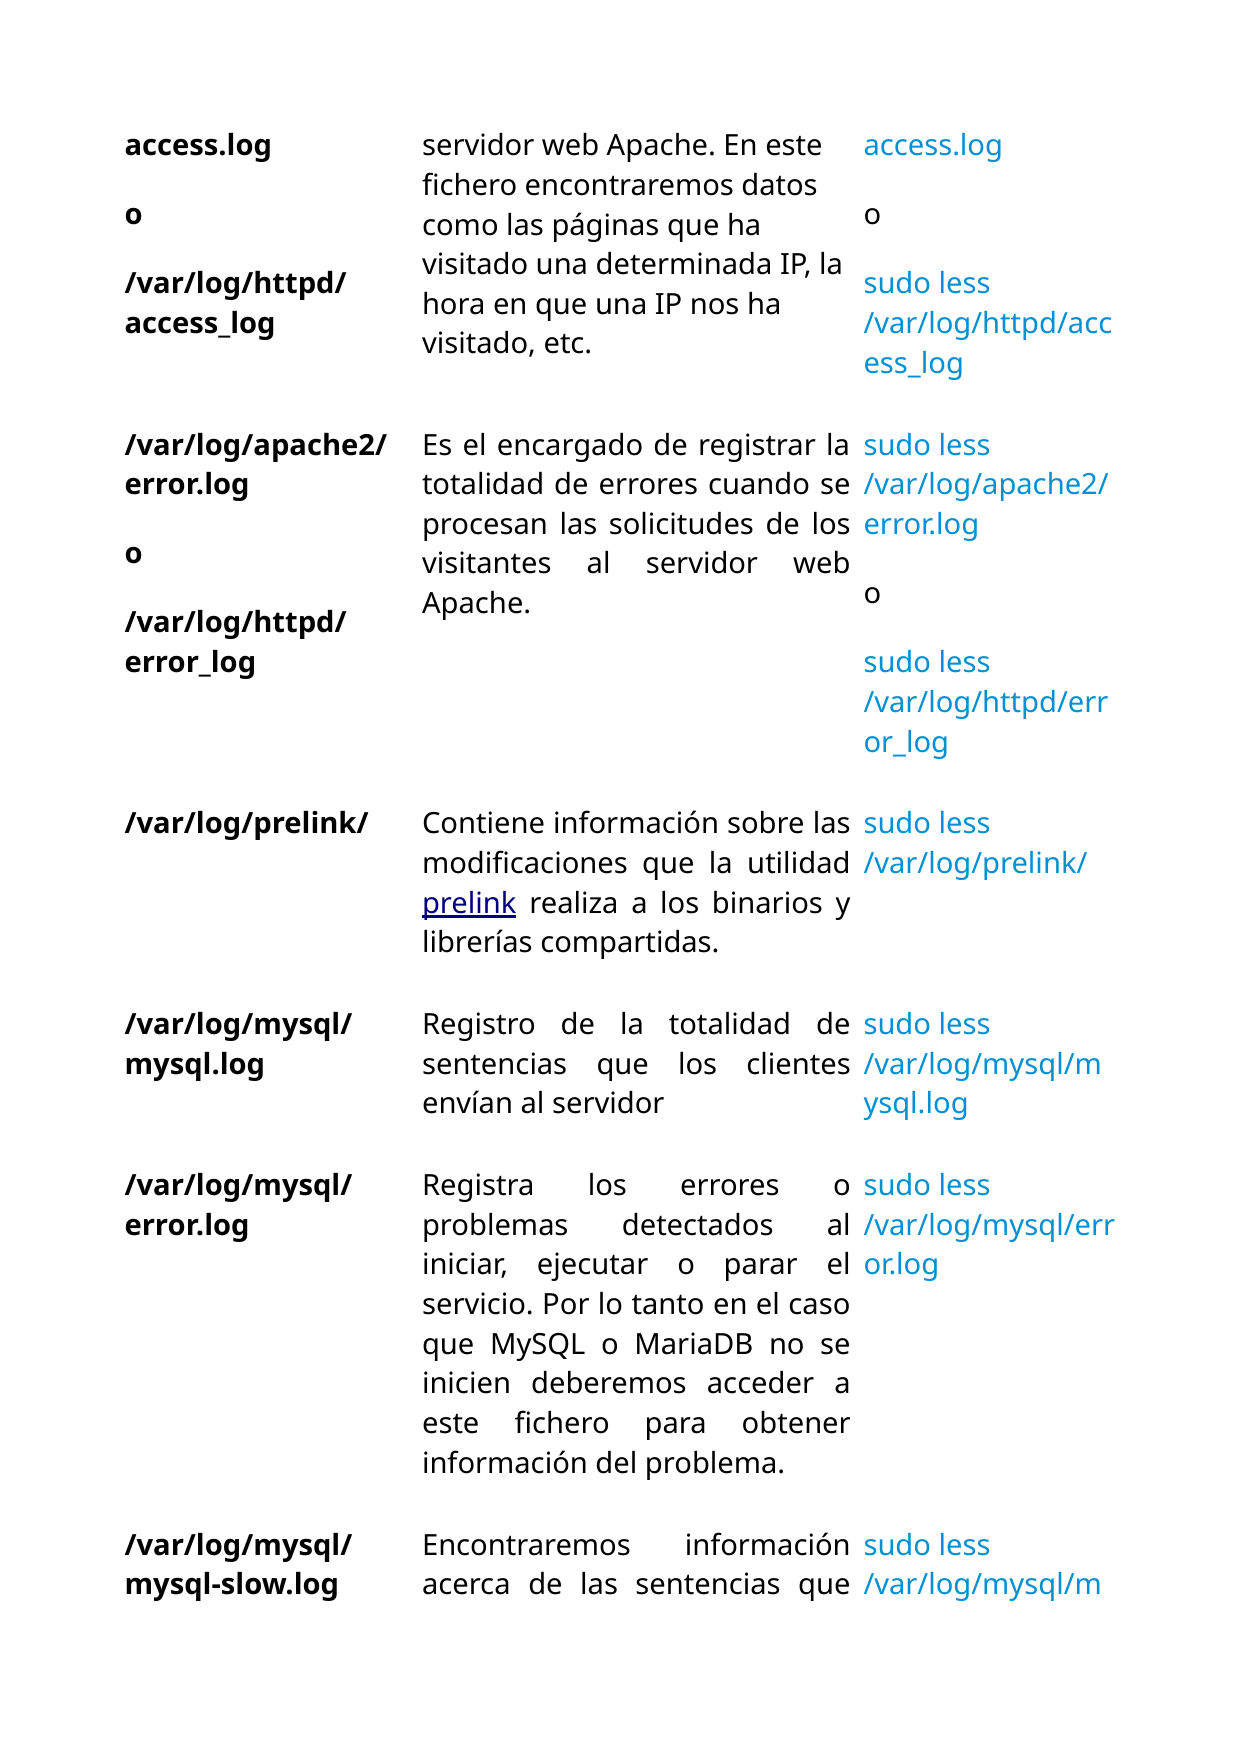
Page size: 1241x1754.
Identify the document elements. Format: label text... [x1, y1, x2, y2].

table_cell sudo less /var/log/mysql/mysql.log [857, 997, 1122, 1158]
table_cell /var/log/mysql/error.log [118, 1158, 416, 1517]
table_cell /var/log/apache2/error.log o /var/log/httpd/error_log [118, 418, 416, 796]
table_cell servidor web Apache. En este fichero encontraremos datos como las páginas que ha visitado una determinada IP, la hora en que una IP nos ha visitado, etc. [416, 118, 857, 417]
table_cell /var/log/mysql/mysql-slow.log [118, 1518, 416, 1609]
table_cell sudo less /var/log/mysql/m [857, 1518, 1122, 1609]
table_cell Encontraremos información acerca de las sentencias que [416, 1518, 857, 1609]
table_cell access.log o sudo less /var/log/httpd/access_log [857, 118, 1122, 417]
table_cell Registra los errores o problemas detectados al iniciar, ejecutar o parar el servicio. Por lo tanto en el caso que MySQL o MariaDB no se inicien deberemos acceder a este fichero para obtener información del problema. [416, 1158, 857, 1517]
table_cell Contiene información sobre las modificaciones que la utilidad prelink realiza a los binarios y librerías compartidas. [416, 796, 857, 997]
table_cell sudo less /var/log/mysql/error.log [857, 1158, 1122, 1517]
table_cell sudo less /var/log/prelink/ [857, 796, 1122, 997]
table_cell /var/log/prelink/ [118, 796, 416, 997]
table_cell Es el encargado de registrar la totalidad de errores cuando se procesan las solicitudes de los visitantes al servidor web Apache. [416, 418, 857, 796]
table_cell Registro de la totalidad de sentencias que los clientes envían al servidor [416, 997, 857, 1158]
table_cell /var/log/mysql/mysql.log [118, 997, 416, 1158]
table_cell sudo less /var/log/apache2/error.log o sudo less /var/log/httpd/error_log [857, 418, 1122, 796]
table_cell access.log o /var/log/httpd/access_log [118, 118, 416, 417]
